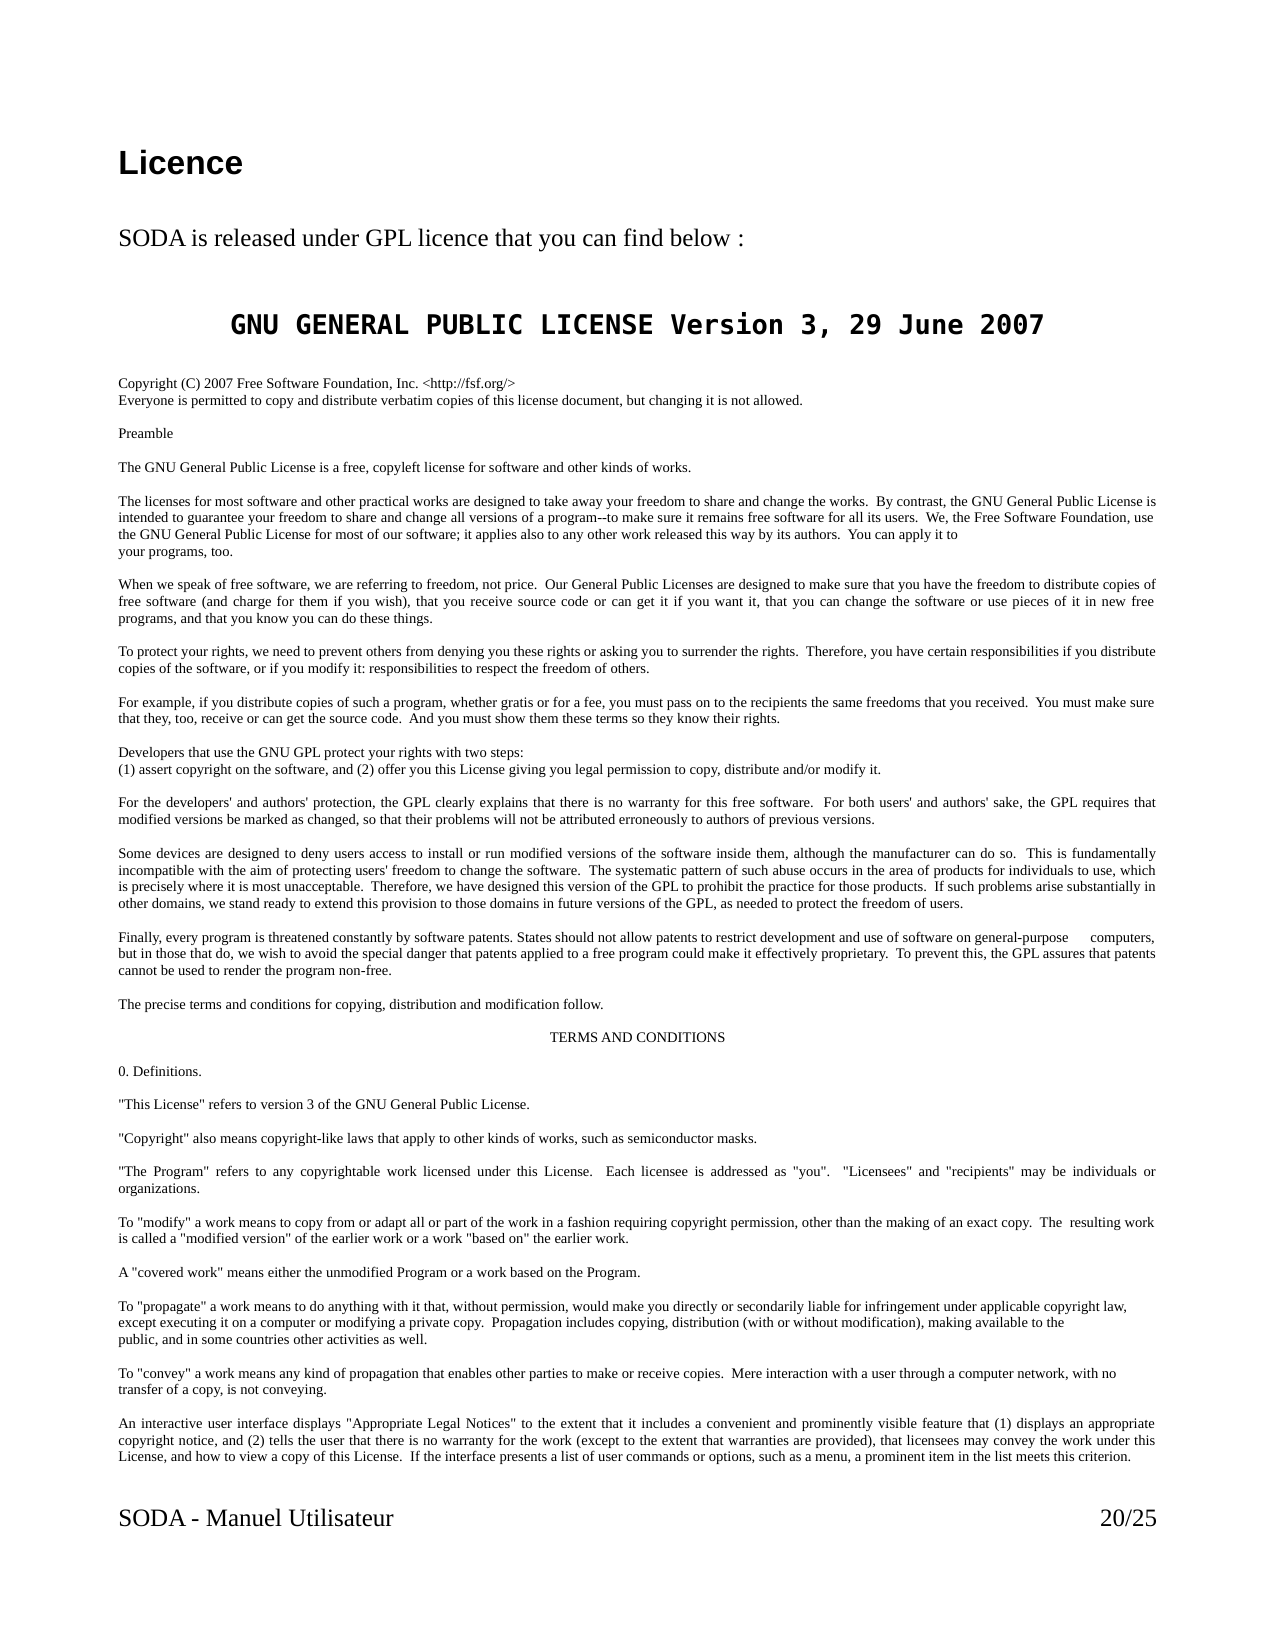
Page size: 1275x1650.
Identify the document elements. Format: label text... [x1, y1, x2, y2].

text Finally, every program is threatened constantly by software patents. States should not allow patents to restrict development and use of software on general-purpose computers, but in those that do, we wish to avoid the special danger that patents applied to a free program could make it effectively proprietary. To prevent this, the GPL assures that patents cannot be used to render the program non-free. [118, 928, 1157, 979]
text Copyright (C) 2007 Free Software Foundation, Inc. <http://fsf.org/> [118, 375, 1157, 392]
text Preamble [118, 425, 1157, 442]
text "The Program" refers to any copyrightable work licensed under this License. Each licensee is addressed as "you". "Licensees" and "recipients" may be individuals or organizations. [118, 1163, 1157, 1197]
subtitle Licence [118, 143, 1157, 182]
text To "convey" a work means any kind of propagation that enables other parties to make or receive copies. Mere interaction with a user through a computer network, with no transfer of a copy, is not conveying. [118, 1364, 1157, 1398]
text For the developers' and authors' protection, the GPL clearly explains that there is no warranty for this free software. For both users' and authors' sake, the GPL requires that modified versions be marked as changed, so that their problems will not be attributed erroneously to authors of previous versions. [118, 794, 1157, 828]
text To "propagate" a work means to do anything with it that, without permission, would make you directly or secondarily liable for infringement under applicable copyright law, except executing it on a computer or modifying a private copy. Propagation includes copying, distribution (with or without modification), making available to the [118, 1297, 1157, 1331]
text GNU GENERAL PUBLIC LICENSE Version 3, 29 June 2007 [118, 309, 1157, 341]
text public, and in some countries other activities as well. [118, 1331, 1157, 1348]
text An interactive user interface displays "Appropriate Legal Notices" to the extent that it includes a convenient and prominently visible feature that (1) displays an appropriate copyright notice, and (2) tells the user that there is no warranty for the work (except to the extent that warranties are provided), that licensees may convey the work under this License, and how to view a copy of this License. If the interface presents a list of user commands or options, such as a menu, a prominent item in the list meets this criterion. [118, 1415, 1157, 1465]
text Everyone is permitted to copy and distribute verbatim copies of this license document, but changing it is not allowed. [118, 392, 1157, 408]
text To protect your rights, we need to prevent others from denying you these rights or asking you to surrender the rights. Therefore, you have certain responsibilities if you distribute copies of the software, or if you modify it: responsibilities to respect the freedom of others. [118, 643, 1157, 677]
text 0. Definitions. [118, 1062, 1157, 1079]
text A "covered work" means either the unmodified Program or a work based on the Program. [118, 1264, 1157, 1281]
text To "modify" a work means to copy from or adapt all or part of the work in a fashion requiring copyright permission, other than the making of an exact copy. The resulting work is called a "modified version" of the earlier work or a work "based on" the earlier work. [118, 1213, 1157, 1247]
text your programs, too. [118, 543, 1157, 559]
text (1) assert copyright on the software, and (2) offer you this License giving you legal permission to copy, distribute and/or modify it. [118, 761, 1157, 777]
text The licenses for most software and other practical works are designed to take away your freedom to share and change the works. By contrast, the GNU General Public License is intended to guarantee your freedom to share and change all versions of a program--to make sure it remains free software for all its users. We, the Free Software Foundation, use the GNU General Public License for most of our software; it applies also to any other work released this way by its authors. You can apply it to [118, 492, 1157, 543]
text When we speak of free software, we are referring to freedom, not price. Our General Public Licenses are designed to make sure that you have the freedom to distribute copies of free software (and charge for them if you wish), that you receive source code or can get it if you want it, that you can change the software or use pieces of it in new free programs, and that you know you can do these things. [118, 576, 1157, 626]
text Some devices are designed to deny users access to install or run modified versions of the software inside them, although the manufacturer can do so. This is fundamentally incompatible with the aim of protecting users' freedom to change the software. The systematic pattern of such abuse occurs in the area of products for individuals to use, which is precisely where it is most unacceptable. Therefore, we have designed this version of the GPL to prohibit the practice for those products. If such problems arise substantially in other domains, we stand ready to extend this provision to those domains in future versions of the GPL, as needed to protect the freedom of users. [118, 844, 1157, 912]
text The GNU General Public License is a free, copyleft license for software and other kinds of works. [118, 459, 1157, 476]
text SODA is released under GPL licence that you can find below : [118, 223, 1157, 252]
text TERMS AND CONDITIONS [118, 1029, 1157, 1046]
text The precise terms and conditions for copying, distribution and modification follow. [118, 995, 1157, 1012]
text Developers that use the GNU GPL protect your rights with two steps: [118, 744, 1157, 761]
text For example, if you distribute copies of such a program, whether gratis or for a fee, you must pass on to the recipients the same freedoms that you received. You must make sure that they, too, receive or can get the source code. And you must show them these terms so they know their rights. [118, 693, 1157, 727]
text "Copyright" also means copyright-like laws that apply to other kinds of works, such as semiconductor masks. [118, 1129, 1157, 1146]
text "This License" refers to version 3 of the GNU General Public License. [118, 1096, 1157, 1113]
